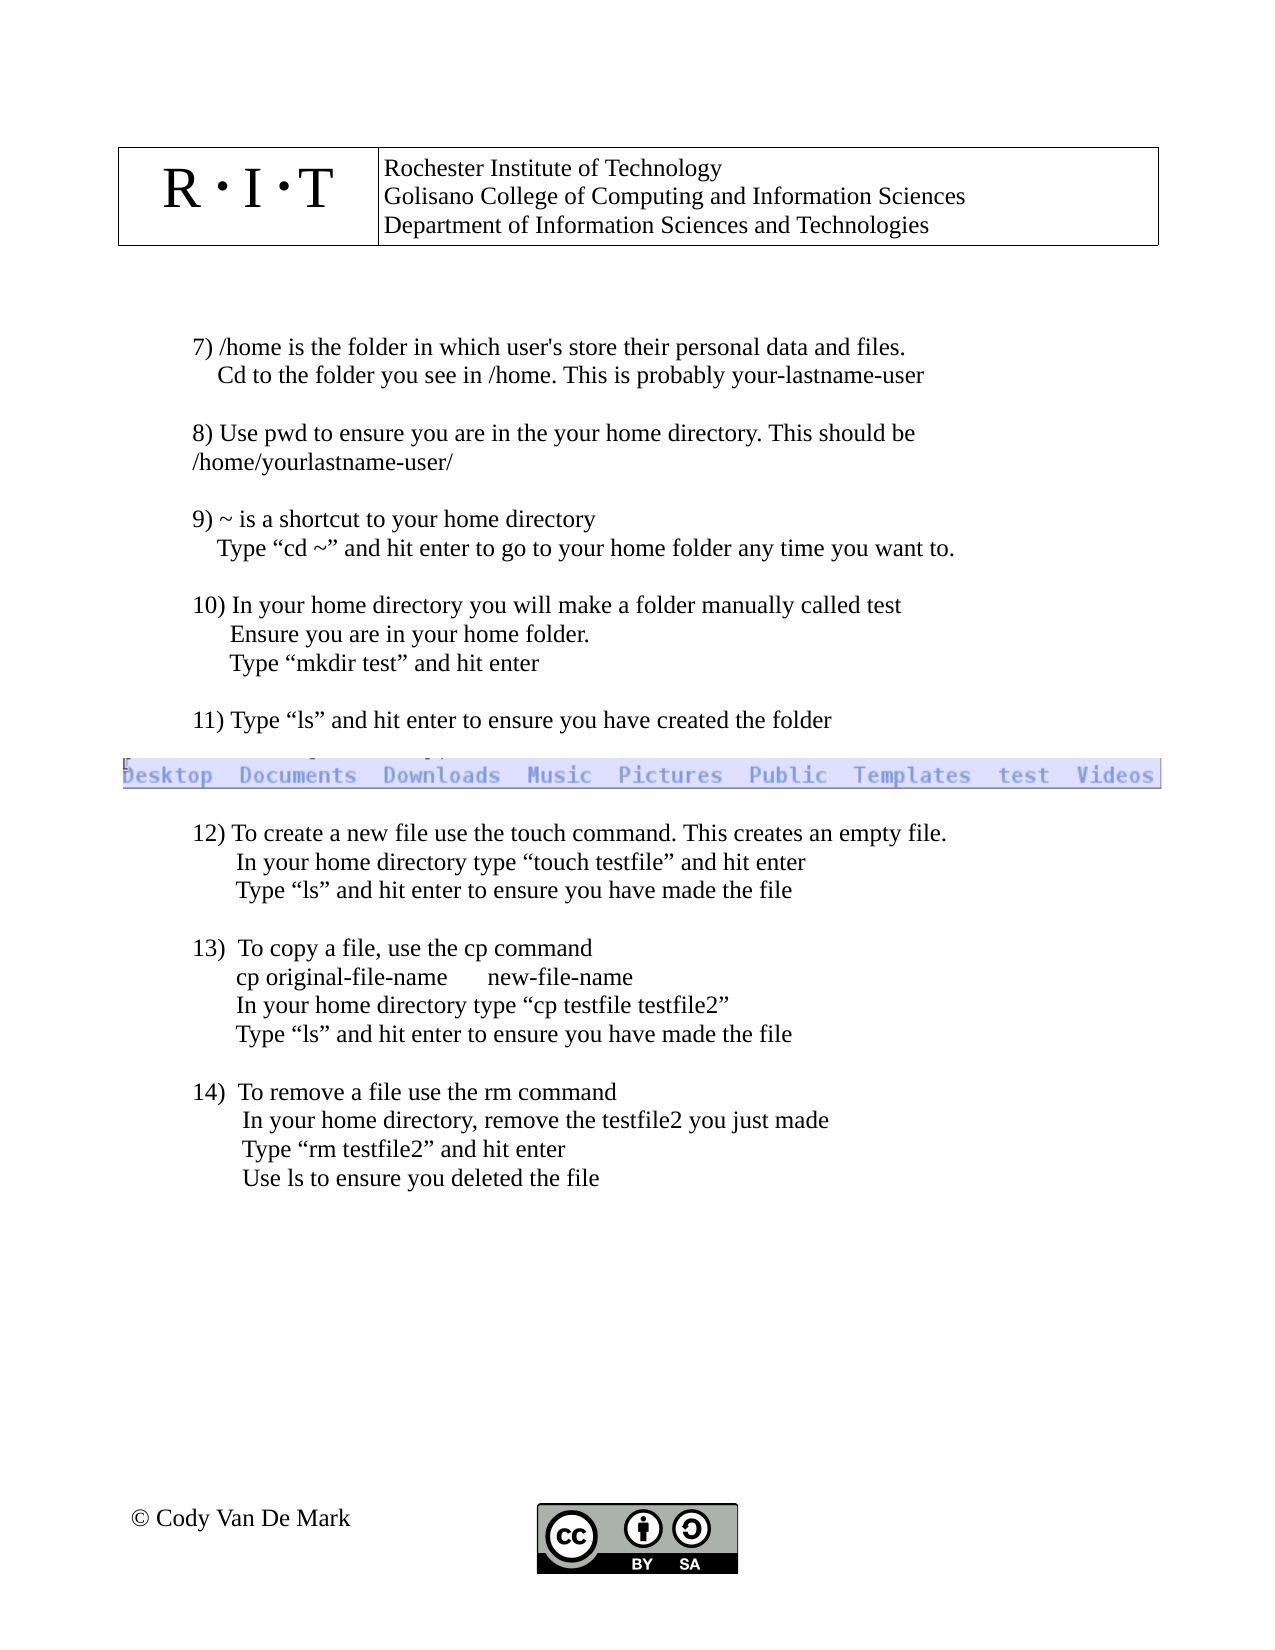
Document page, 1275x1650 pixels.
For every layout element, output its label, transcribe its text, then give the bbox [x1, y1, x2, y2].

text Type “ls” and hit enter to ensure you have made the file 14) To remove a file use the rm command In your home directory, remove the testfile2 you just made Type “rm testfile2” and hit enter Use ls to ensure you deleted the file [118, 1019, 1157, 1450]
picture [536, 1503, 739, 1574]
picture [122, 758, 1162, 789]
text 7) /home is the folder in which user's store their personal data and files. Cd to the folder you see in /home. This is probably your-lastname-user 8) Use pwd to ensure you are in the your home directory. This should be /home/yourlastname-user/ 9) ~ is a shortcut to your home directory Type “cd ~” and hit enter to go to your home folder any time you want to. 10) In your home directory you will make a folder manually called test Ensure you are in your home folder. Type “mkdir test” and hit enter 11) Type “ls” and hit enter to ensure you have created the folder 12) To create a new file use the touch command. This creates an empty file. In your home directory type “touch testfile” and hit enter Type “ls” and hit enter to ensure you have made the file 13) To copy a file, use the cp command cp original-file-name new-file-name In your home directory type “cp testfile testfile2” [118, 303, 1157, 1019]
